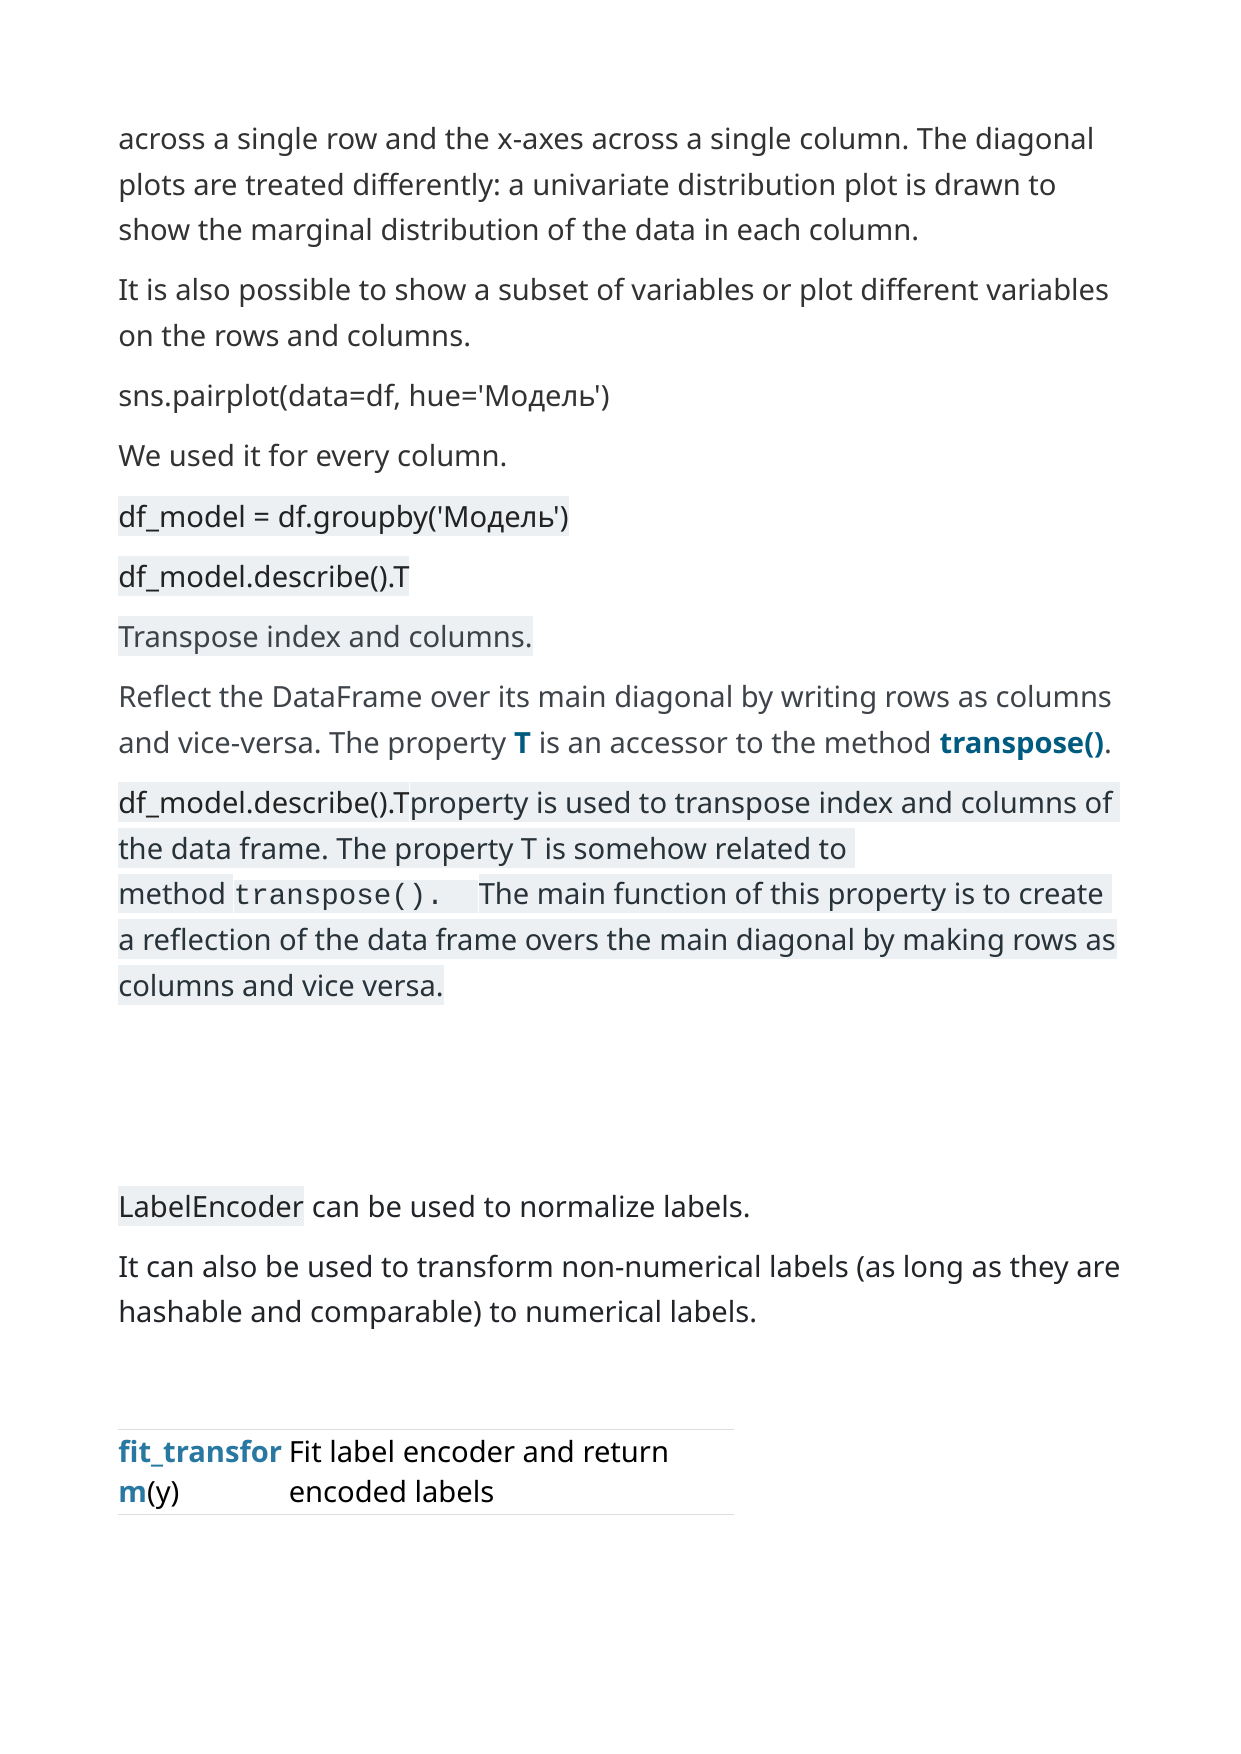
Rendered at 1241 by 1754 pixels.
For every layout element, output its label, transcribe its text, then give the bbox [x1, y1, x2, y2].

text Transpose index and columns. [118, 616, 1122, 656]
text df_model.describe().T [118, 556, 1122, 596]
text Reflect the DataFrame over its main diagonal by writing rows as columns and vice-versa. The property T is an accessor to the method transpose(). [118, 676, 1122, 762]
text df_model = df.groupby('Модель') [118, 496, 1122, 536]
text sns.pairplot(data=df, hue='Модель') [118, 375, 1122, 415]
text across a single row and the x-axes across a single column. The diagonal plots are treated differently: a univariate distribution plot is drawn to show the marginal distribution of the data in each column. [118, 118, 1122, 249]
text LabelEncoder can be used to normalize labels. [118, 1186, 1122, 1226]
table_header fit_transform(y) [118, 1430, 288, 1514]
text df_model.describe().Tproperty is used to transpose index and columns of the data frame. The property T is somehow related to method transpose(). The main function of this property is to create a reflection of the data frame overs the main diagonal by making rows as columns and vice versa. [118, 782, 1122, 1005]
table_header Fit label encoder and return encoded labels [289, 1430, 734, 1514]
text It is also possible to show a subset of variables or plot different variables on the rows and columns. [118, 269, 1122, 355]
text It can also be used to transform non-numerical labels (as long as they are hashable and comparable) to numerical labels. [118, 1246, 1122, 1331]
text We used it for every column. [118, 436, 1122, 475]
